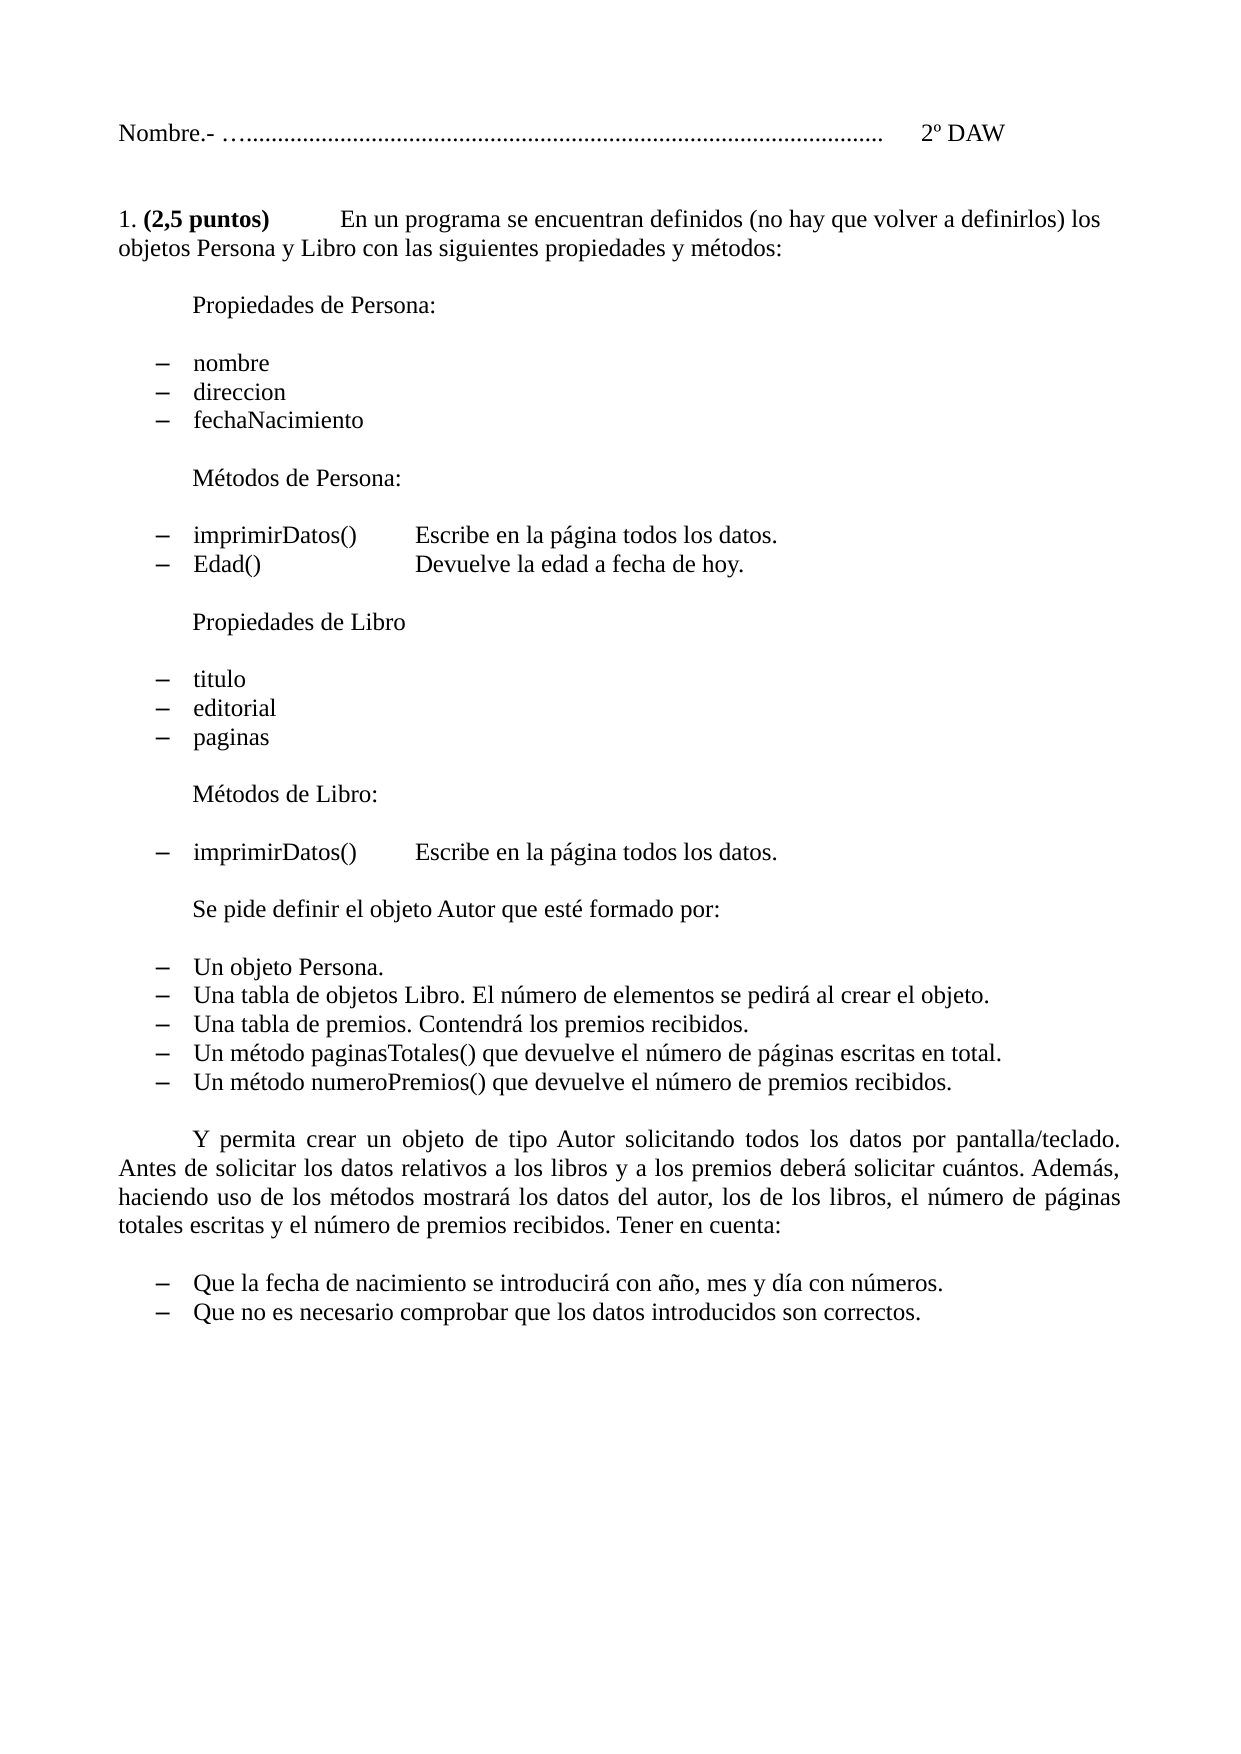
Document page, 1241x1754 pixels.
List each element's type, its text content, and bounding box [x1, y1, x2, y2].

text Se pide definir el objeto Autor que esté formado por: [118, 894, 1122, 923]
list Una tabla de objetos Libro. El número de elementos se pedirá al crear el objeto. [156, 981, 1122, 1009]
list nombre [156, 348, 1122, 377]
text Métodos de Libro: [118, 779, 1122, 808]
list imprimirDatos() Escribe en la página todos los datos. [156, 521, 1122, 549]
text 1. (2,5 puntos) En un programa se encuentran definidos (no hay que volver a definirlos) los objetos Persona y Libro con las siguientes propiedades y métodos: [118, 204, 1122, 262]
list fechaNacimiento [156, 406, 1122, 434]
list titulo [156, 664, 1122, 693]
text Propiedades de Persona: [118, 291, 1122, 319]
list editorial [156, 693, 1122, 722]
list Un objeto Persona. [156, 952, 1122, 981]
text Propiedades de Libro [118, 607, 1122, 636]
list Una tabla de premios. Contendrá los premios recibidos. [156, 1009, 1122, 1038]
list imprimirDatos() Escribe en la página todos los datos. [156, 837, 1122, 866]
list paginas [156, 722, 1122, 751]
list direccion [156, 377, 1122, 406]
list Edad() Devuelve la edad a fecha de hoy. [156, 549, 1122, 578]
list Que no es necesario comprobar que los datos introducidos son correctos. [156, 1297, 1122, 1326]
list Un método numeroPremios() que devuelve el número de premios recibidos. [156, 1067, 1122, 1096]
text Métodos de Persona: [118, 463, 1122, 492]
list Que la fecha de nacimiento se introducirá con año, mes y día con números. [156, 1268, 1122, 1297]
text Nombre.- …...................................................................................................... 2º DAW [118, 118, 1122, 147]
list Un método paginasTotales() que devuelve el número de páginas escritas en total. [156, 1038, 1122, 1067]
text Y permita crear un objeto de tipo Autor solicitando todos los datos por pantalla/teclado. Antes de solicitar los datos relativos a los libros y a los premios deberá solicitar cuántos. Además, haciendo uso de los métodos mostrará los datos del autor, los de los libros, el número de páginas totales escritas y el número de premios recibidos. Tener en cuenta: [118, 1124, 1122, 1239]
